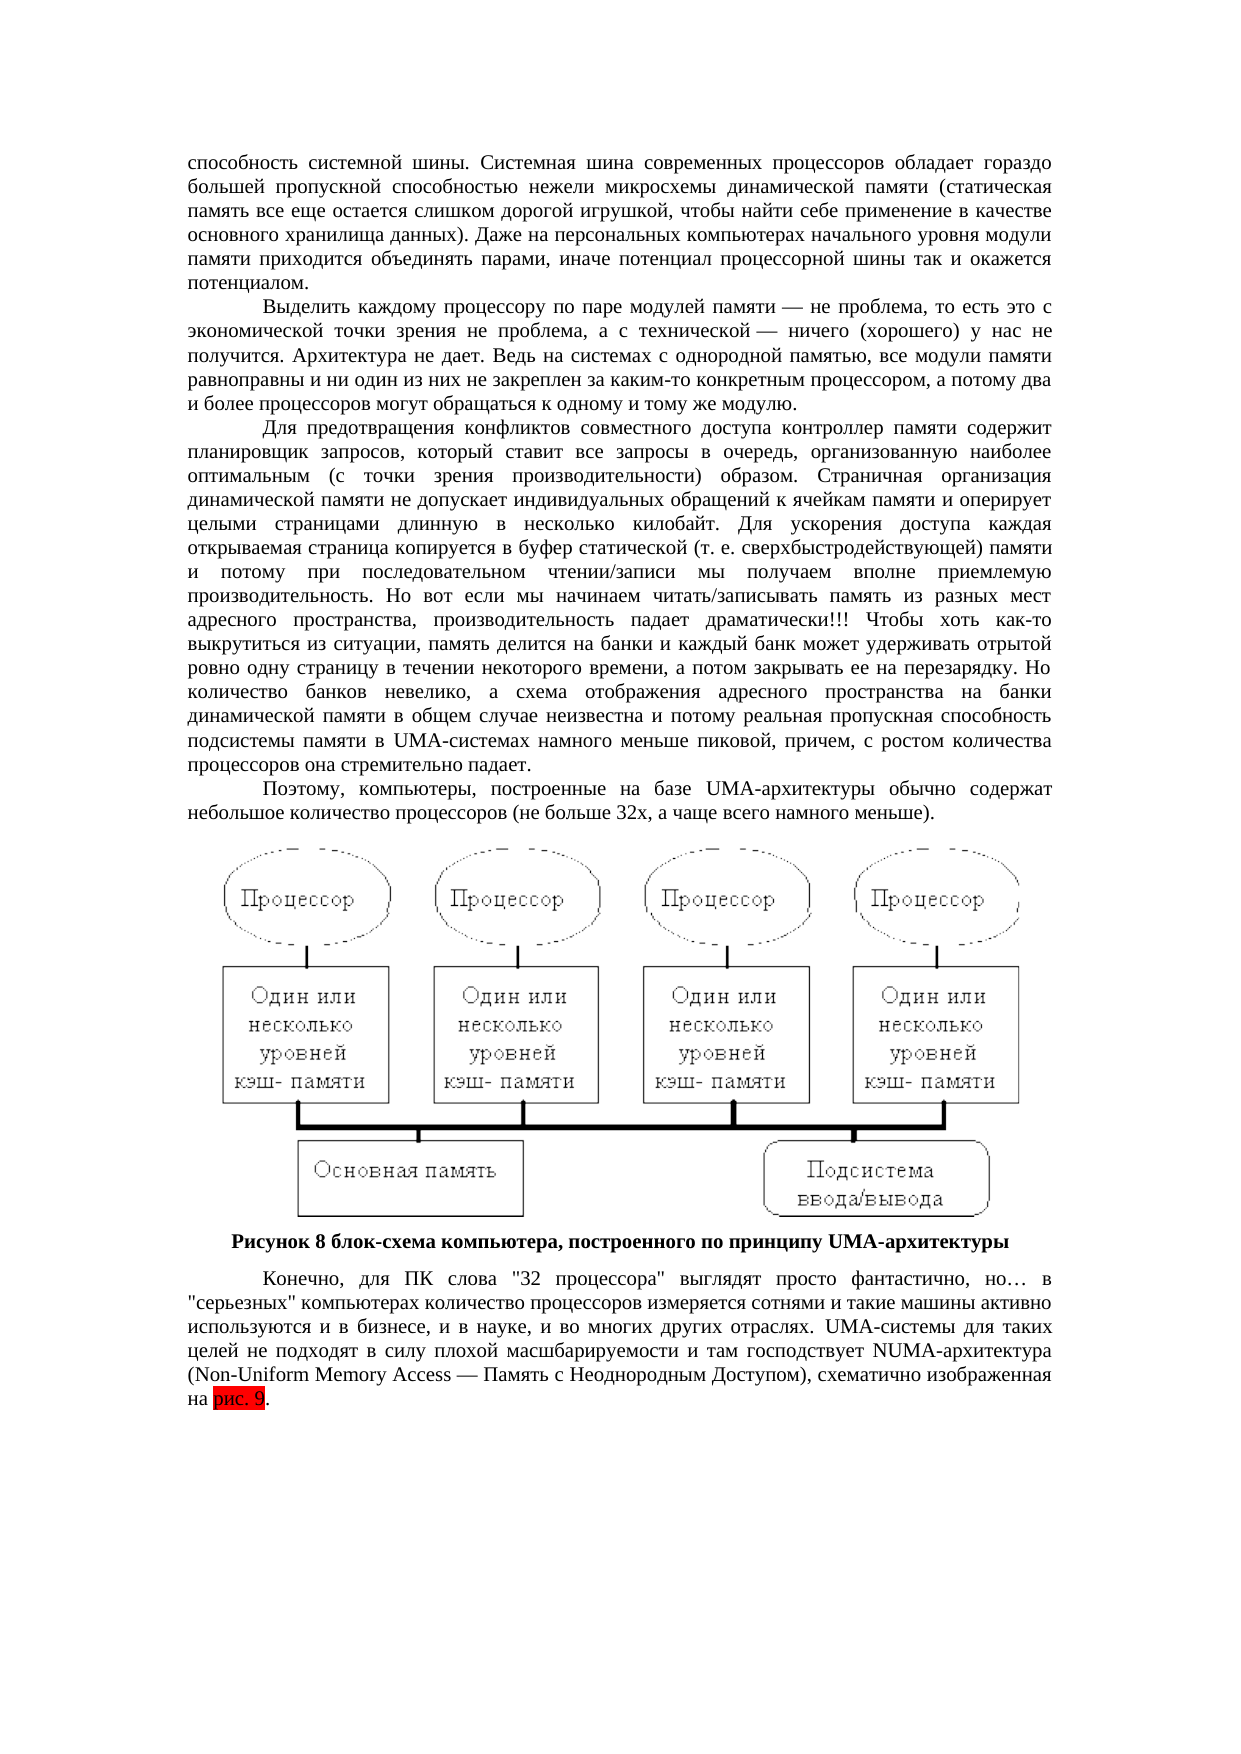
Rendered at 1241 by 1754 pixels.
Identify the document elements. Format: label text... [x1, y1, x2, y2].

text Выделить каждому процессору по паре модулей памяти — не проблема, то есть это с экономической точки зрения не проблема, а с технической — ничего (хорошего) у нас не получится. Архитектура не дает. Ведь на системах с однородной памятью, все модули памяти равноправны и ни один из них не закреплен за каким-то конкретным процессором, а потому два и более процессоров могут обращаться к одному и тому же модулю. [187, 294, 1053, 415]
picture [221, 847, 1020, 1217]
text Конечно, для ПК слова "32 процессора" выглядят просто фантастично, но… в "серьезных" компьютерах количество процессоров измеряется сотнями и такие машины активно используются и в бизнесе, и в науке, и во многих других отраслях. UMA-системы для таких целей не подходят в силу плохой масшбарируемости и там господствует NUMA-архитектура (Non-Uniform Memory Access — Память с Неоднородным Доступом), схематично изображенная на рис. 9. [187, 1266, 1053, 1410]
text Рисунок 8 блок-схема компьютера, построенного по принципу UMA-архитектуры [187, 1229, 1053, 1253]
text способность системной шины. Системная шина современных процессоров обладает гораздо большей пропускной способностью нежели микросхемы динамической памяти (статическая память все еще остается слишком дорогой игрушкой, чтобы найти себе применение в качестве основного хранилища данных). Даже на персональных компьютерах начального уровня модули памяти приходится объединять парами, иначе потенциал процессорной шины так и окажется потенциалом. [187, 150, 1053, 294]
text Поэтому, компьютеры, построенные на базе UMA-архитектуры обычно содержат небольшое количество процессоров (не больше 32х, а чаще всего намного меньше). [187, 776, 1053, 824]
text Для предотвращения конфликтов совместного доступа контроллер памяти содержит планировщик запросов, который ставит все запросы в очередь, организованную наиболее оптимальным (с точки зрения производительности) образом. Страничная организация динамической памяти не допускает индивидуальных обращений к ячейкам памяти и оперирует целыми страницами длинную в несколько килобайт. Для ускорения доступа каждая открываемая страница копируется в буфер статической (т. е. сверхбыстродействующей) памяти и потому при последовательном чтении/записи мы получаем вполне приемлемую производительность. Но вот если мы начинаем читать/записывать память из разных мест адресного пространства, производительность падает драматически!!! Чтобы хоть как-то выкрутиться из ситуации, память делится на банки и каждый банк может удерживать отрытой ровно одну страницу в течении некоторого времени, а потом закрывать ее на перезарядку. Но количество банков невелико, а схема отображения адресного пространства на банки динамической памяти в общем случае неизвестна и потому реальная пропускная способность подсистемы памяти в UMA-системах намного меньше пиковой, причем, с ростом количества процессоров она стремительно падает. [187, 415, 1053, 776]
